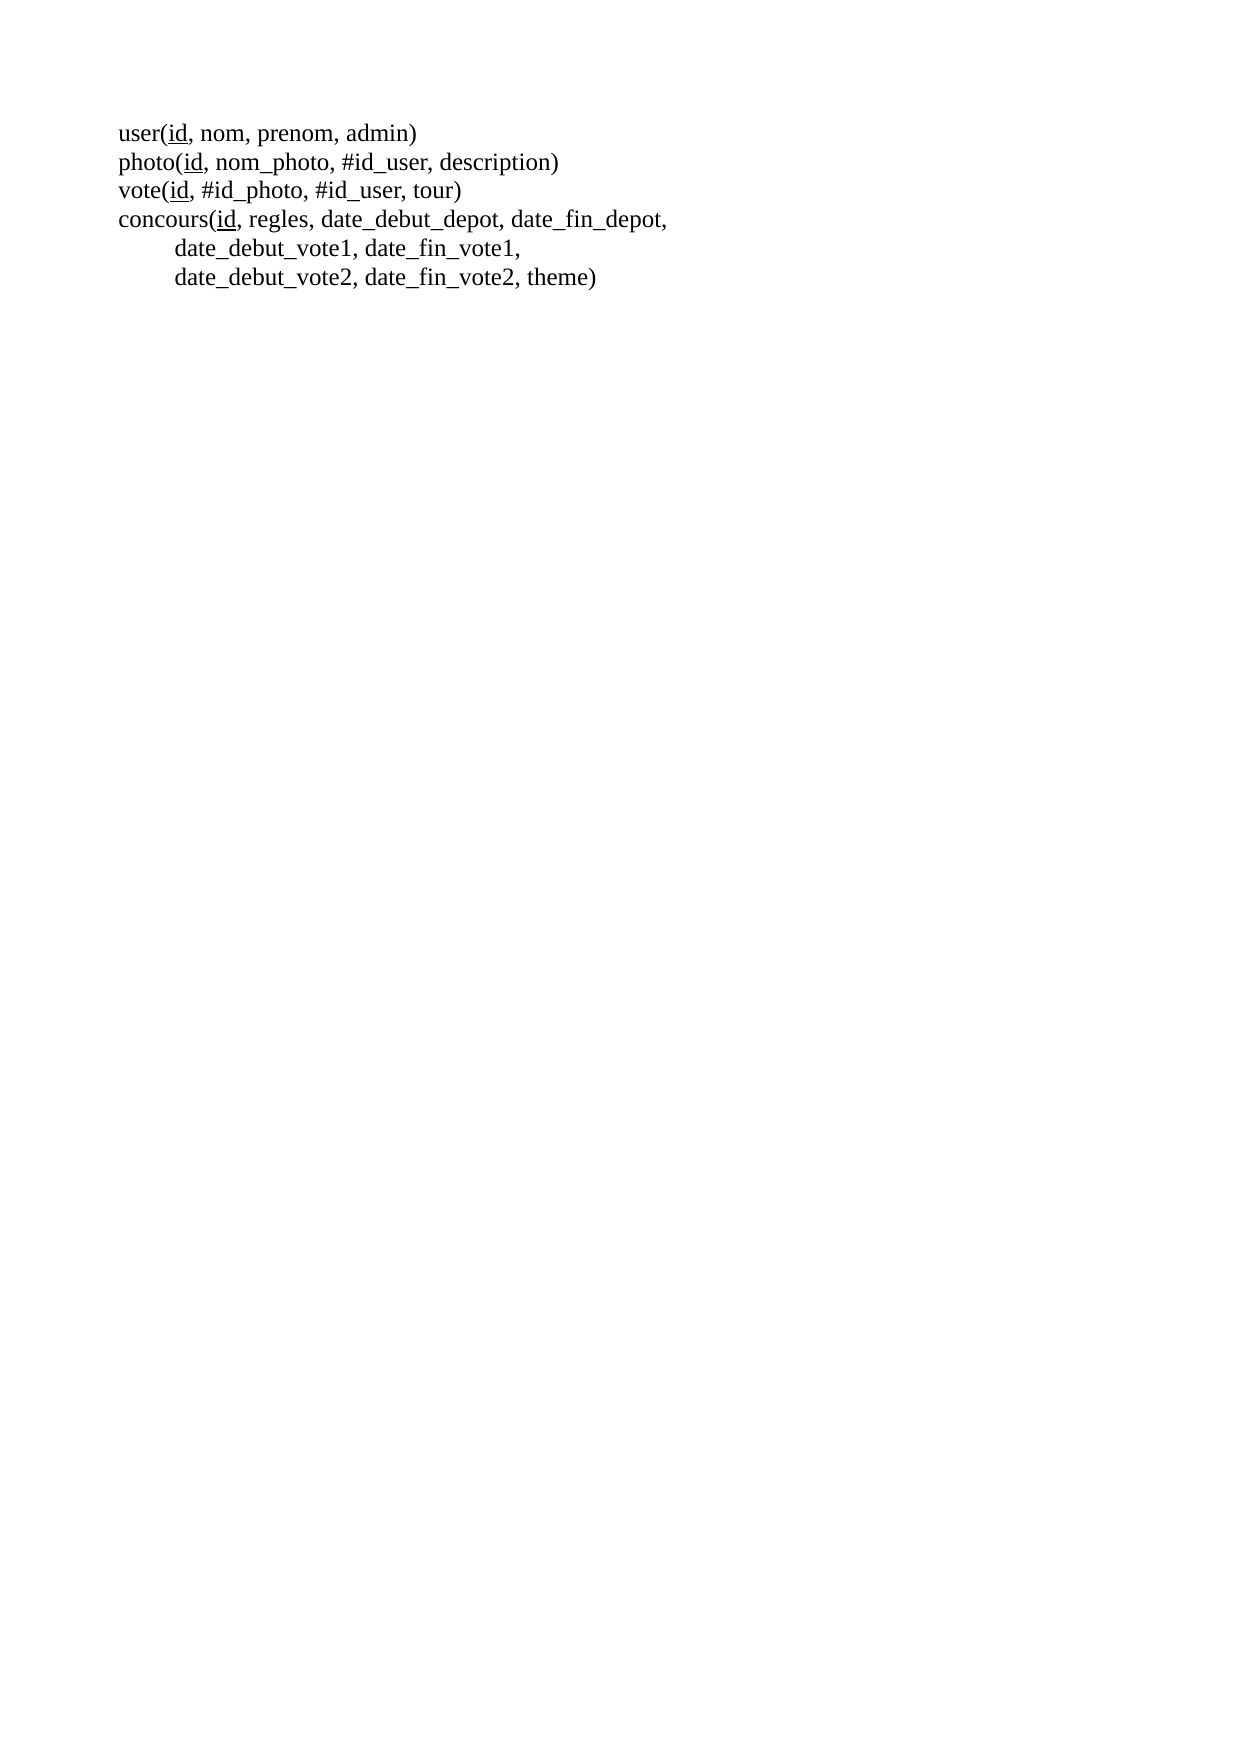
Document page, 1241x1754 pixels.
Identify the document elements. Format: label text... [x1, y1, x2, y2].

text date_debut_vote2, date_fin_vote2, theme) [118, 262, 1122, 291]
text concours(id, regles, date_debut_depot, date_fin_depot, [118, 204, 1122, 233]
text user(id, nom, prenom, admin) [118, 118, 1122, 147]
text vote(id, #id_photo, #id_user, tour) [118, 176, 1122, 204]
text date_debut_vote1, date_fin_vote1, [118, 233, 1122, 262]
text photo(id, nom_photo, #id_user, description) [118, 147, 1122, 176]
